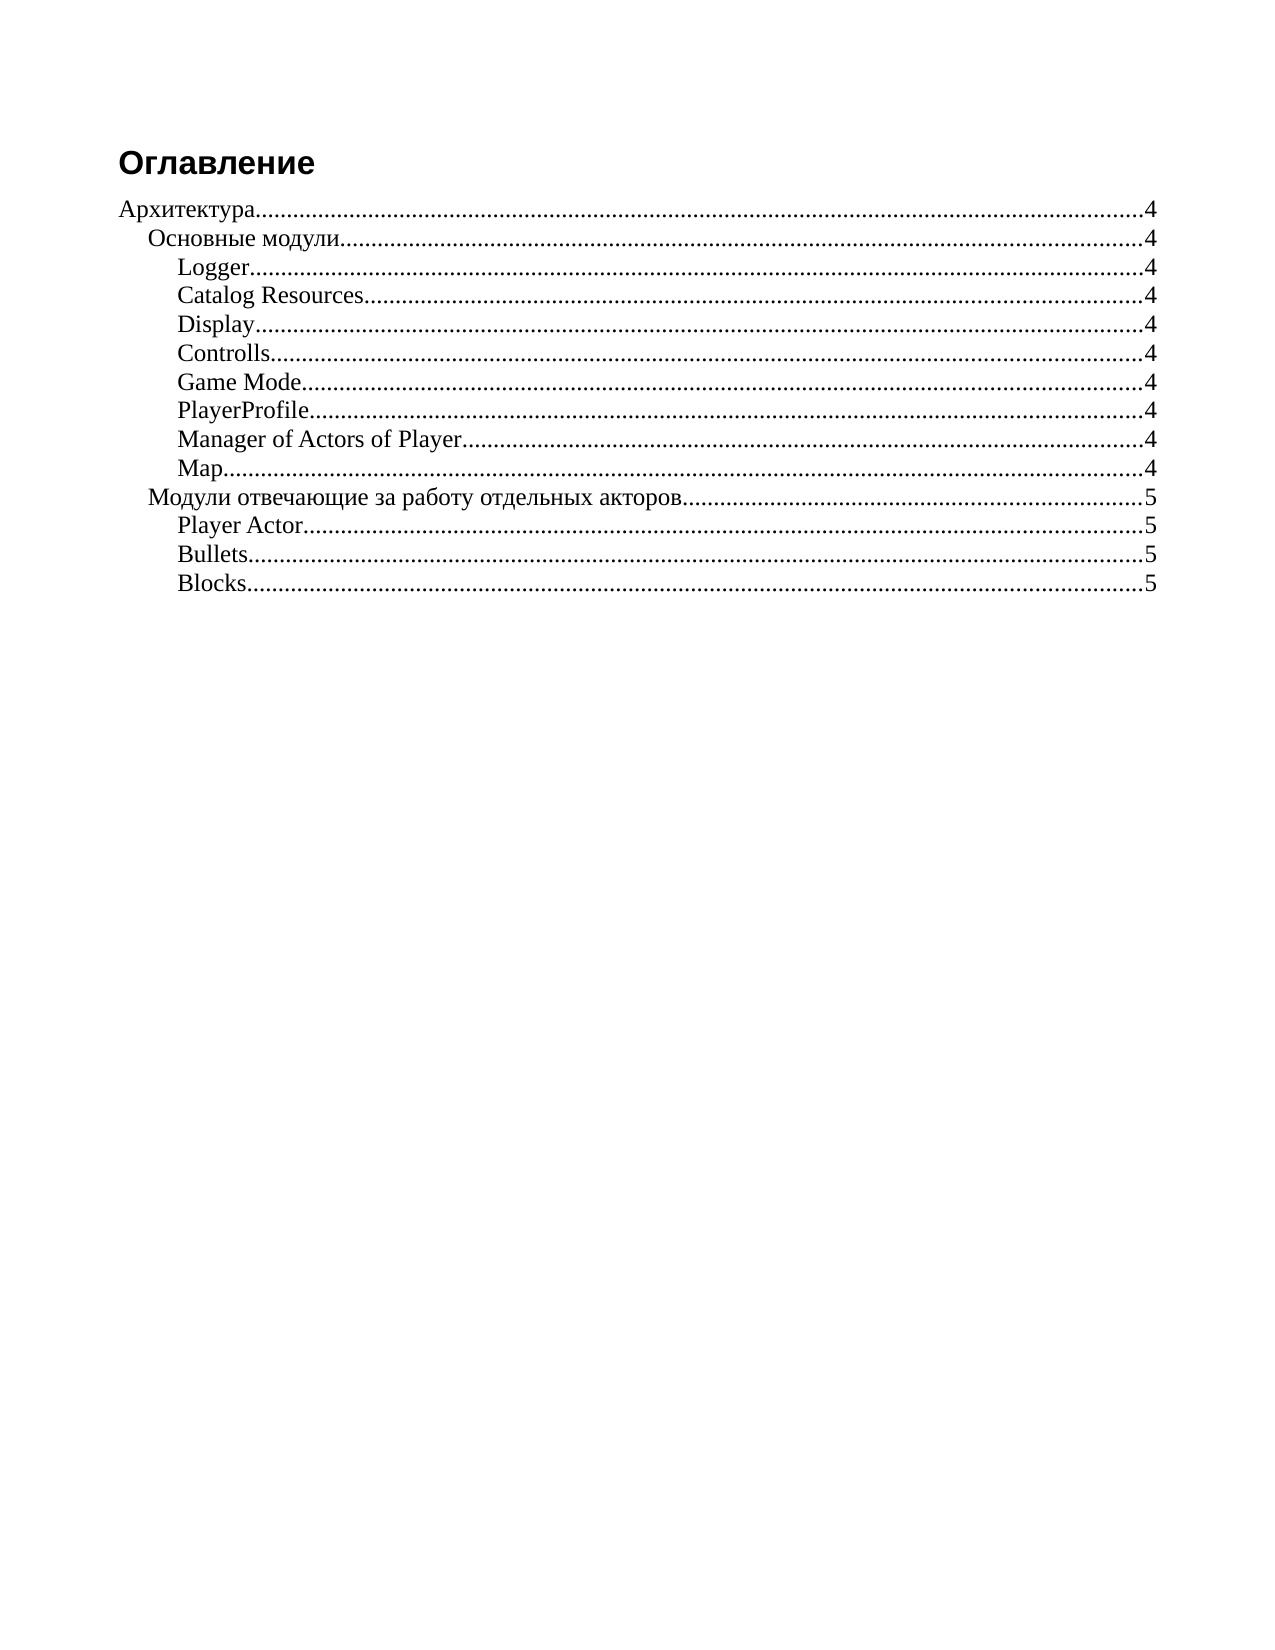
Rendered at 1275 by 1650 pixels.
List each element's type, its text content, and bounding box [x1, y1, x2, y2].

text Архитектура 4 [118, 194, 1157, 223]
text Основные модули 4 [148, 223, 1157, 252]
text Bullets 5 [177, 539, 1157, 568]
text PlayerProfile 4 [177, 395, 1157, 424]
text Catalog Resources 4 [177, 280, 1157, 309]
text Display 4 [177, 309, 1157, 338]
text Player Actor 5 [177, 510, 1157, 539]
text Blocks 5 [177, 568, 1157, 597]
subtitle Оглавление [118, 143, 1157, 182]
text Controlls 4 [177, 338, 1157, 367]
text Map 4 [177, 453, 1157, 482]
text Game Mode 4 [177, 367, 1157, 395]
text Модули отвечающие за работу отдельных акторов 5 [148, 482, 1157, 510]
text Logger 4 [177, 252, 1157, 280]
text Manager of Actors of Player 4 [177, 424, 1157, 453]
